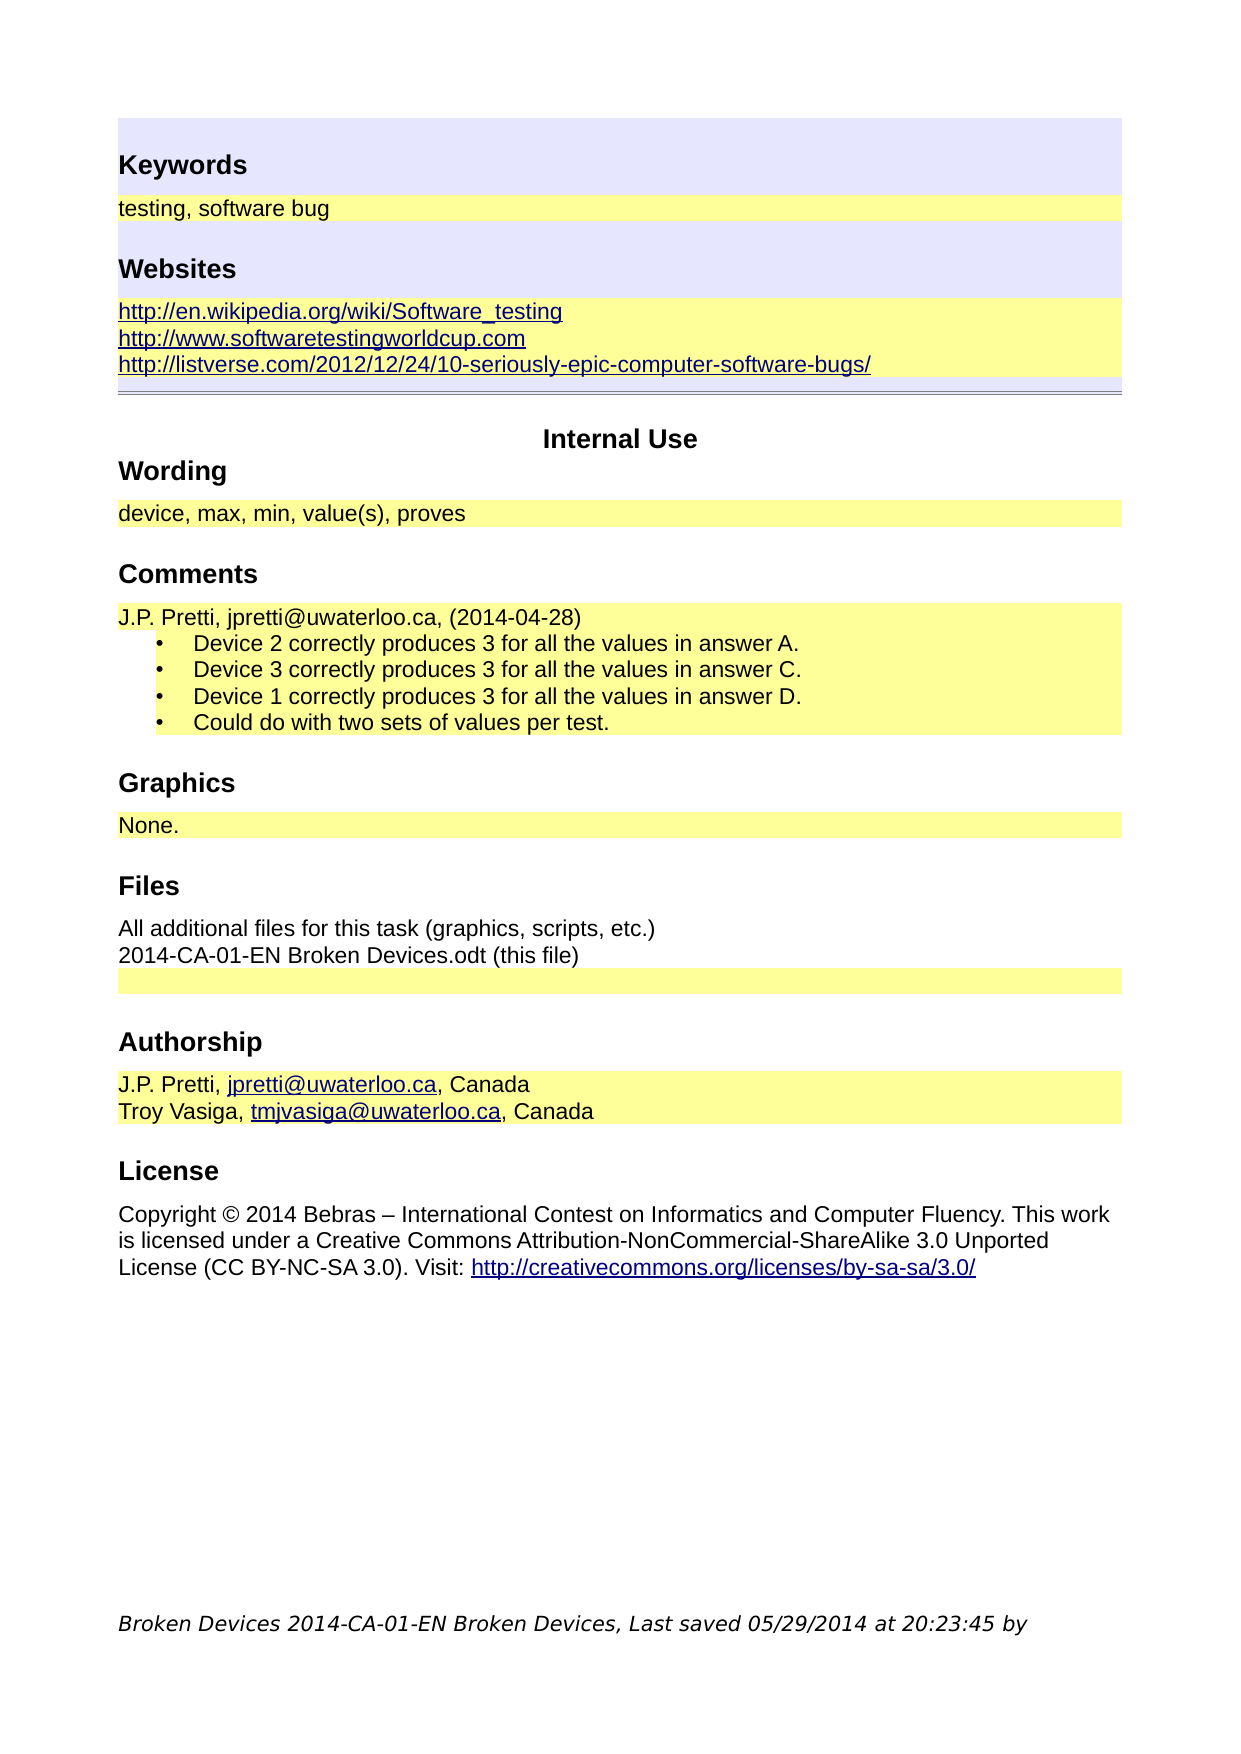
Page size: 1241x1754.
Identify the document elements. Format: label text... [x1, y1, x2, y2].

subtitle Internal Use [118, 423, 1122, 455]
subtitle Websites [118, 253, 1122, 284]
subtitle Graphics [118, 767, 1122, 798]
subtitle License [118, 1155, 1122, 1187]
list Device 3 correctly produces 3 for all the values in answer C. [156, 656, 1122, 683]
list Could do with two sets of values per test. [156, 709, 1122, 735]
text J.P. Pretti, jpretti@uwaterloo.ca, (2014-04-28) [118, 603, 1122, 630]
subtitle Keywords [118, 149, 1122, 181]
text None. [118, 812, 1122, 838]
subtitle Authorship [118, 1026, 1122, 1057]
text http://www.softwaretestingworldcup.com [118, 324, 1122, 351]
text Troy Vasiga, tmjvasiga@uwaterloo.ca, Canada [118, 1098, 1122, 1124]
list Device 2 correctly produces 3 for all the values in answer A. [156, 630, 1122, 656]
text http://en.wikipedia.org/wiki/Software_testing [118, 298, 1122, 324]
text J.P. Pretti, jpretti@uwaterloo.ca, Canada [118, 1071, 1122, 1098]
text Copyright © 2014 Bebras – International Contest on Informatics and Computer Fluency. This work is licensed under a Creative Commons Attribution-NonCommercial-ShareAlike 3.0 Unported License (CC BY-NC-SA 3.0). Visit: http://creativecommons.org/licenses/by-sa-sa/3.0/ [118, 1201, 1122, 1280]
text device, max, min, value(s), proves [118, 500, 1122, 527]
subtitle Files [118, 870, 1122, 901]
text 2014-CA-01-EN Broken Devices.odt (this file) [118, 942, 1122, 968]
subtitle Comments [118, 558, 1122, 589]
subtitle Wording [118, 455, 1122, 486]
text http://listverse.com/2012/12/24/10-seriously-epic-computer-software-bugs/ [118, 351, 1122, 377]
text All additional files for this task (graphics, scripts, etc.) [118, 915, 1122, 942]
list Device 1 correctly produces 3 for all the values in answer D. [156, 683, 1122, 709]
text testing, software bug [118, 195, 1122, 221]
